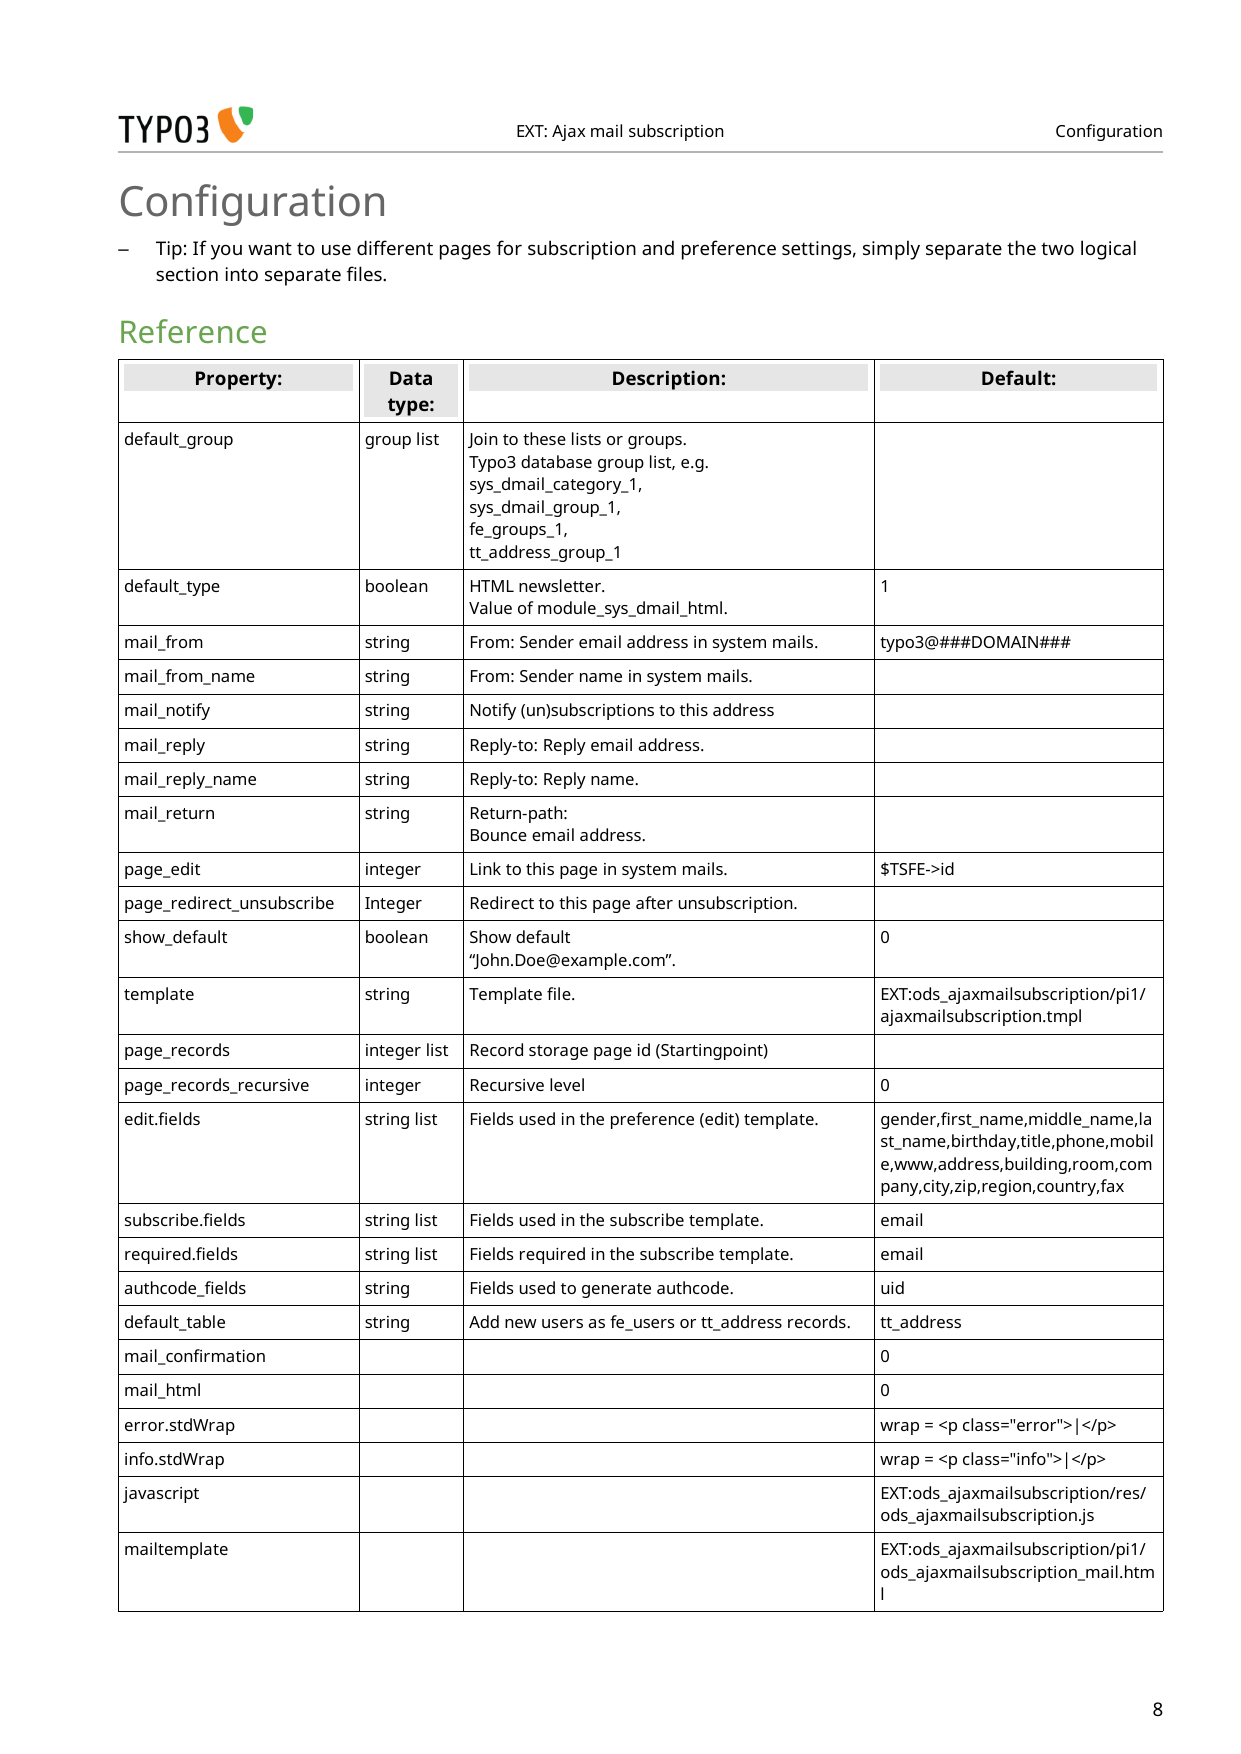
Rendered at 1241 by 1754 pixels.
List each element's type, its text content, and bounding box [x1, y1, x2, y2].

table_cell Fields required in the subscribe template. [464, 1238, 874, 1271]
table_cell [875, 763, 1163, 796]
table_cell Fields used in the subscribe template. [464, 1204, 874, 1237]
table_cell [875, 797, 1163, 852]
table_cell page_records_recursive [119, 1069, 359, 1102]
table_cell wrap = <p class="info">|</p> [875, 1443, 1163, 1476]
table_cell [360, 1443, 463, 1476]
table_cell page_records [119, 1035, 359, 1068]
subtitle Configuration [118, 172, 1163, 228]
table_cell EXT:ods_ajaxmailsubscription/pi1/ods_ajaxmailsubscription_mail.html [875, 1533, 1163, 1611]
table_cell boolean [360, 921, 463, 977]
table_cell [360, 1409, 463, 1442]
table_cell string list [360, 1204, 463, 1237]
table_cell mail_notify [119, 695, 359, 728]
table_cell 1 [875, 570, 1163, 625]
table_cell [464, 1340, 874, 1374]
table_cell [360, 1375, 463, 1408]
table_cell EXT:ods_ajaxmailsubscription/pi1/ajaxmailsubscription.tmpl [875, 978, 1163, 1034]
table_cell Join to these lists or groups. Typo3 database group list, e.g. sys_dmail_category_1, sys_dmail_group_1, fe_groups_1, tt_address_group_1 [464, 423, 874, 569]
table_cell integer [360, 853, 463, 886]
table_cell uid [875, 1272, 1163, 1305]
table_cell 0 [875, 921, 1163, 977]
table_header Description: [464, 360, 874, 422]
table_cell show_default [119, 921, 359, 977]
table_cell Reply-to: Reply name. [464, 763, 874, 796]
table_cell default_type [119, 570, 359, 625]
table_cell mail_return [119, 797, 359, 852]
table_cell Fields used in the preference (edit) template. [464, 1103, 874, 1203]
table_cell group list [360, 423, 463, 569]
table_cell string [360, 1272, 463, 1305]
table_cell [464, 1375, 874, 1408]
table_cell page_edit [119, 853, 359, 886]
table_cell email [875, 1204, 1163, 1237]
table_cell string [360, 763, 463, 796]
table_header Default: [875, 360, 1163, 422]
table_cell typo3@###DOMAIN### [875, 626, 1163, 659]
table_cell string [360, 695, 463, 728]
table_cell Add new users as fe_users or tt_address records. [464, 1306, 874, 1339]
table_cell integer list [360, 1035, 463, 1068]
table_cell string [360, 626, 463, 659]
table_cell [360, 1340, 463, 1374]
table_header Property: [119, 360, 359, 422]
table_cell mail_html [119, 1375, 359, 1408]
table_cell authcode_fields [119, 1272, 359, 1305]
table_cell string [360, 978, 463, 1034]
table_cell wrap = <p class="error">|</p> [875, 1409, 1163, 1442]
table_cell template [119, 978, 359, 1034]
table_cell info.stdWrap [119, 1443, 359, 1476]
table_cell [360, 1533, 463, 1611]
table_cell Integer [360, 887, 463, 920]
table_cell $TSFE->id [875, 853, 1163, 886]
table_cell string [360, 1306, 463, 1339]
subtitle Reference [118, 310, 1163, 353]
table_cell From: Sender name in system mails. [464, 660, 874, 694]
table_cell Fields used to generate authcode. [464, 1272, 874, 1305]
table_cell [875, 695, 1163, 728]
table_cell default_table [119, 1306, 359, 1339]
table_cell mail_reply_name [119, 763, 359, 796]
table_cell HTML newsletter. Value of module_sys_dmail_html. [464, 570, 874, 625]
table_cell [875, 423, 1163, 569]
table_cell From: Sender email address in system mails. [464, 626, 874, 659]
table_cell javascript [119, 1477, 359, 1532]
table_cell Record storage page id (Startingpoint) [464, 1035, 874, 1068]
picture [118, 106, 254, 143]
table_cell 0 [875, 1375, 1163, 1408]
table_cell gender,first_name,middle_name,last_name,birthday,title,phone,mobile,www,address,building,room,company,city,zip,region,country,fax [875, 1103, 1163, 1203]
table_cell Notify (un)subscriptions to this address [464, 695, 874, 728]
table_cell 0 [875, 1340, 1163, 1374]
table_cell [464, 1477, 874, 1532]
table_cell mailtemplate [119, 1533, 359, 1611]
table_cell email [875, 1238, 1163, 1271]
table_cell mail_confirmation [119, 1340, 359, 1374]
table_cell EXT:ods_ajaxmailsubscription/res/ods_ajaxmailsubscription.js [875, 1477, 1163, 1532]
table_cell tt_address [875, 1306, 1163, 1339]
list Tip: If you want to use different pages for subscription and preference settings, simply separate the two logical section into separate files. [118, 234, 1163, 287]
table_cell [875, 887, 1163, 920]
table_header Data type: [360, 360, 463, 422]
table_cell subscribe.fields [119, 1204, 359, 1237]
table_cell Return-path: Bounce email address. [464, 797, 874, 852]
table_cell default_group [119, 423, 359, 569]
table_cell Redirect to this page after unsubscription. [464, 887, 874, 920]
table_cell Link to this page in system mails. [464, 853, 874, 886]
table_cell string [360, 797, 463, 852]
table_cell Show default “John.Doe@example.com”. [464, 921, 874, 977]
table_cell boolean [360, 570, 463, 625]
table_cell integer [360, 1069, 463, 1102]
table_cell string [360, 660, 463, 694]
table_cell [360, 1477, 463, 1532]
table_cell Recursive level [464, 1069, 874, 1102]
table_cell mail_from [119, 626, 359, 659]
table_cell [875, 660, 1163, 694]
table_cell string list [360, 1103, 463, 1203]
table_cell mail_from_name [119, 660, 359, 694]
table_cell page_redirect_unsubscribe [119, 887, 359, 920]
table_cell [875, 1035, 1163, 1068]
table_cell [875, 729, 1163, 762]
table_cell edit.fields [119, 1103, 359, 1203]
table_cell 0 [875, 1069, 1163, 1102]
table_cell string list [360, 1238, 463, 1271]
table_cell [464, 1409, 874, 1442]
table_cell [464, 1443, 874, 1476]
table_cell Template file. [464, 978, 874, 1034]
table_cell error.stdWrap [119, 1409, 359, 1442]
table_cell [464, 1533, 874, 1611]
table_cell Reply-to: Reply email address. [464, 729, 874, 762]
table_cell required.fields [119, 1238, 359, 1271]
table_cell string [360, 729, 463, 762]
table_cell mail_reply [119, 729, 359, 762]
